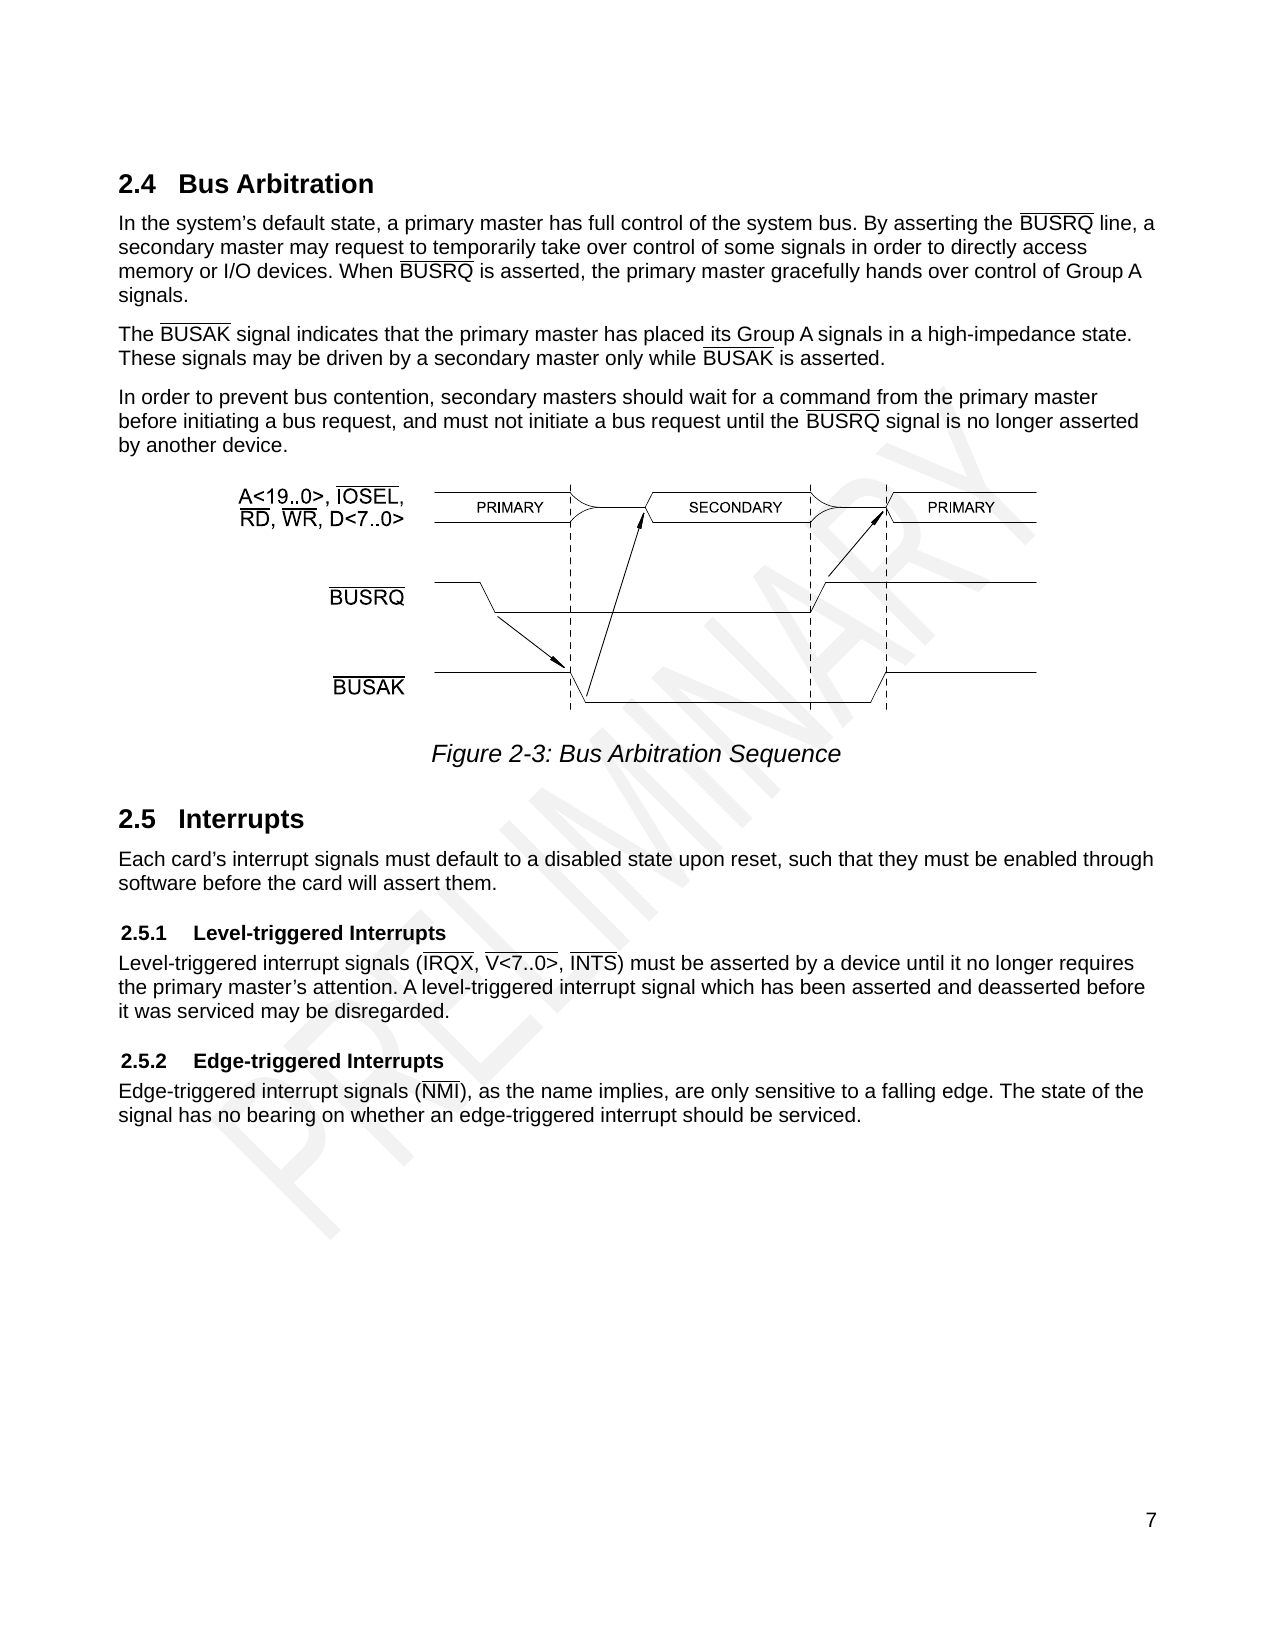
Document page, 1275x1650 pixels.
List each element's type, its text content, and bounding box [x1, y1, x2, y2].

subtitle Interrupts [118, 803, 561, 835]
text Edge-triggered interrupt signals (NMI), as the name implies, are only sensitive to a falling edge. The state of the signal has no bearing on whether an edge-triggered interrupt should be serviced. [365, 1079, 1157, 1127]
subtitle Level-triggered Interrupts [121, 921, 407, 945]
subtitle Edge-triggered Interrupts [121, 1049, 309, 1073]
text Each card’s interrupt signals must default to a disabled state upon reset, such that they must be enabled through software before the card will assert them. [593, 846, 1157, 894]
text In order to prevent bus contention, secondary masters should wait for a command from the primary master before initiating a bus request, and must not initiate a bus request until the BUSRQ signal is no longer asserted by another device. [118, 384, 1157, 456]
subtitle Edge-triggered Interrupts [499, 1049, 1157, 1073]
text Edge-triggered interrupt signals (NMI), as the name implies, are only sensitive to a falling edge. The state of the signal has no bearing on whether an edge-triggered interrupt should be serviced. [118, 1079, 252, 1127]
text Each card’s interrupt signals must default to a disabled state upon reset, such that they must be enabled through software before the card will assert them. [537, 846, 620, 894]
subtitle [680, 803, 1157, 835]
text The BUSAK signal indicates that the primary master has placed its Group A signals in a high-impedance state. These signals may be driven by a secondary master only while BUSAK is asserted. [118, 322, 1157, 370]
subtitle Bus Arbitration [118, 168, 1157, 199]
text Level-triggered interrupt signals (IRQX, V<7..0>, INTS) must be asserted by a device until it no longer requires the primary master’s attention. A level-triggered interrupt signal which has been asserted and deasserted before it was serviced may be disregarded. [388, 951, 1157, 1023]
subtitle [570, 803, 646, 835]
subtitle [643, 803, 690, 835]
subtitle [561, 814, 593, 835]
subtitle Level-triggered Interrupts [413, 921, 487, 945]
subtitle Edge-triggered Interrupts [397, 1049, 468, 1073]
text In the system’s default state, a primary master has full control of the system bus. By asserting the BUSRQ line, a secondary master may request to temporarily take over control of some signals in order to directly access memory or I/O devices. When BUSRQ is asserted, the primary master gracefully hands over control of Group A signals. [118, 211, 1157, 307]
subtitle Level-triggered Interrupts [487, 921, 612, 945]
subtitle Level-triggered Interrupts [612, 921, 1157, 945]
text Figure 2-3: Bus Arbitration Sequence [118, 484, 1157, 768]
text Edge-triggered interrupt signals (NMI), as the name implies, are only sensitive to a falling edge. The state of the signal has no bearing on whether an edge-triggered interrupt should be serviced. [280, 1079, 363, 1127]
text Each card’s interrupt signals must default to a disabled state upon reset, such that they must be enabled through software before the card will assert them. [118, 846, 561, 894]
subtitle Edge-triggered Interrupts [308, 1049, 382, 1073]
text Level-triggered interrupt signals (IRQX, V<7..0>, INTS) must be asserted by a device until it no longer requires the primary master’s attention. A level-triggered interrupt signal which has been asserted and deasserted before it was serviced may be disregarded. [118, 951, 418, 1023]
